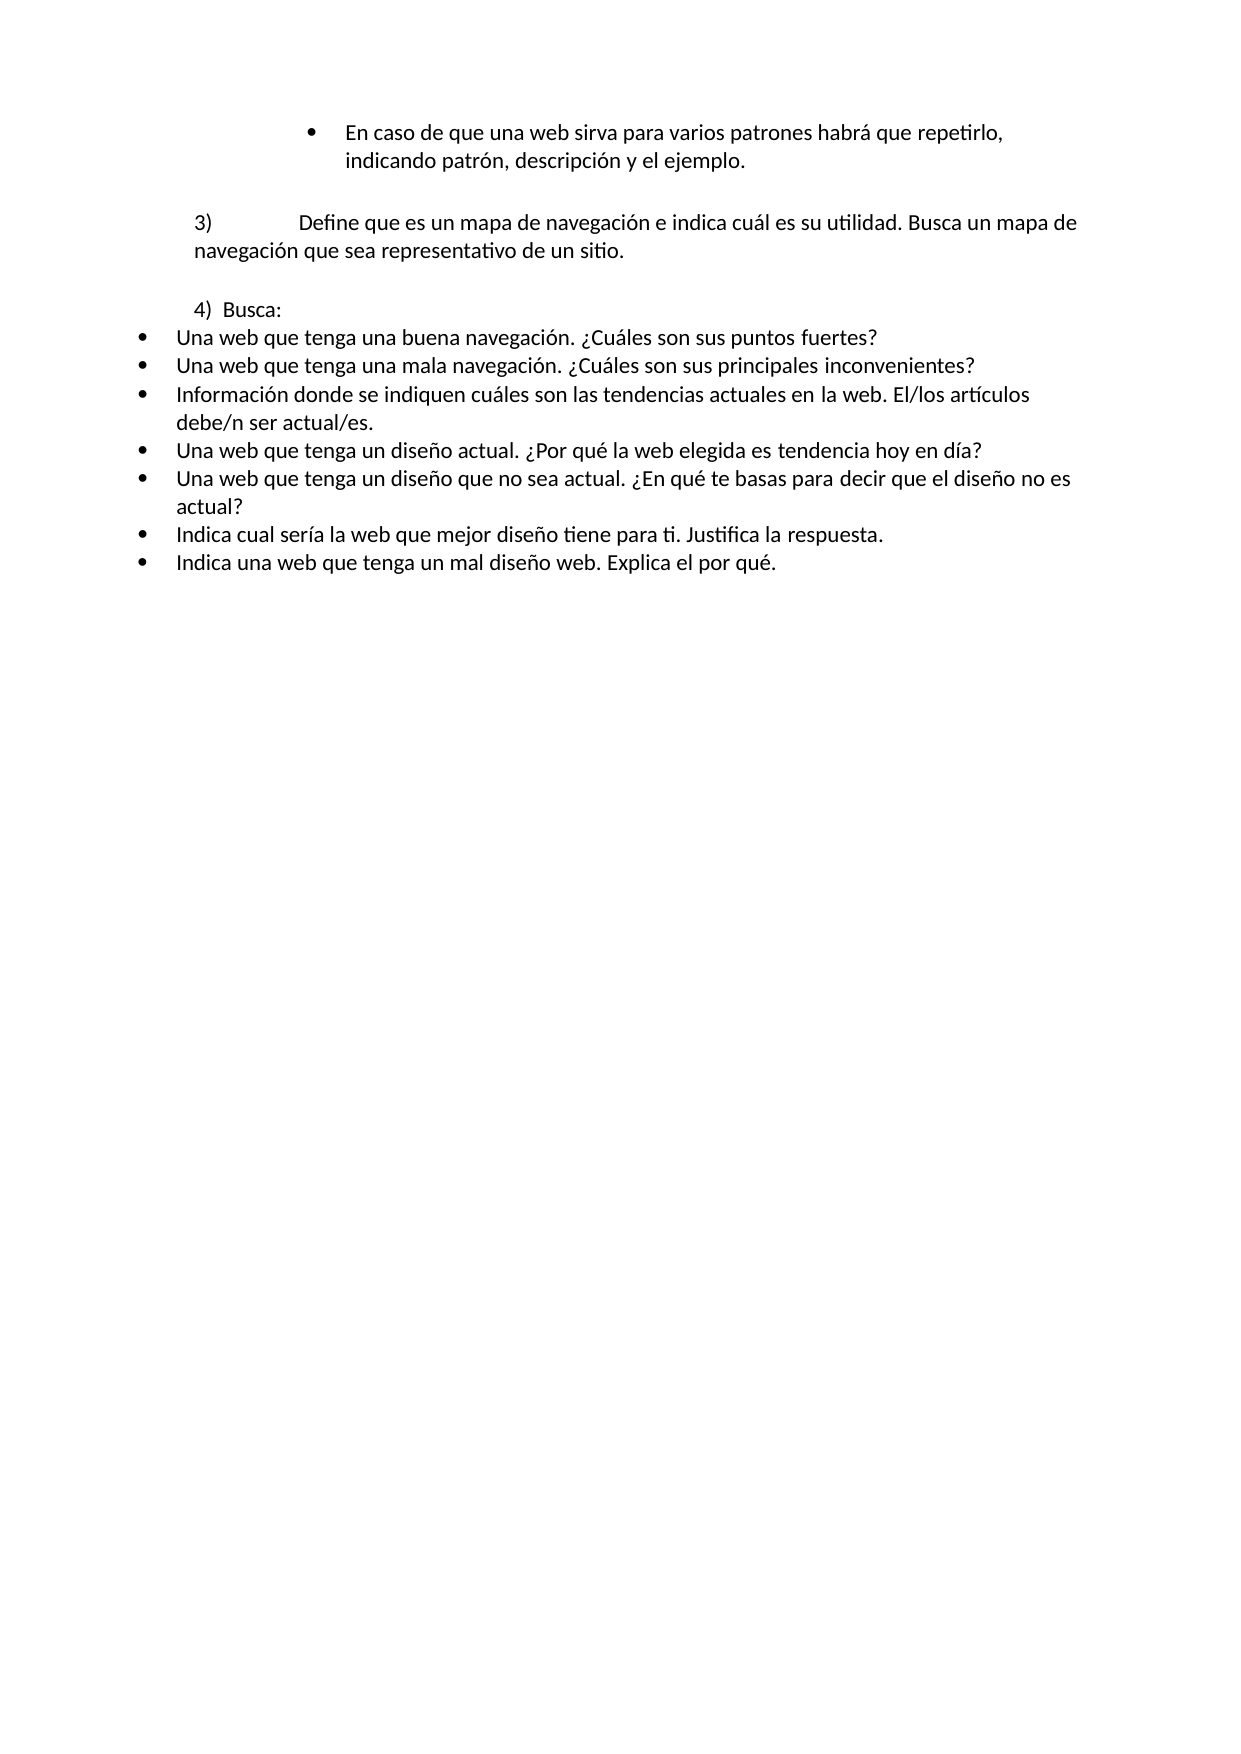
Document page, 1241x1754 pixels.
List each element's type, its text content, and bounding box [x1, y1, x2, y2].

list Información donde se indiquen cuáles son las tendencias actuales en la web. El/los artículos debe/n ser actual/es. [138, 380, 1092, 436]
list Una web que tenga una buena navegación. ¿Cuáles son sus puntos fuertes? [138, 323, 1073, 351]
list En caso de que una web sirva para varios patrones habrá que repetirlo, indicando patrón, descripción y el ejemplo. [308, 118, 1021, 174]
list Busca: [194, 295, 1122, 323]
list Indica cual sería la web que mejor diseño tiene para ti. Justifica la respuesta. [138, 520, 1059, 548]
list Define que es un mapa de navegación e indica cuál es su utilidad. Busca un mapa de navegación que sea representativo de un sitio. [194, 208, 1111, 264]
list Una web que tenga una mala navegación. ¿Cuáles son sus principales inconvenientes? [138, 351, 1097, 379]
list Indica una web que tenga un mal diseño web. Explica el por qué. [138, 548, 1122, 576]
list Una web que tenga un diseño que no sea actual. ¿En qué te basas para decir que el diseño no es actual? [138, 464, 1111, 520]
list Una web que tenga un diseño actual. ¿Por qué la web elegida es tendencia hoy en día? [138, 436, 1049, 464]
